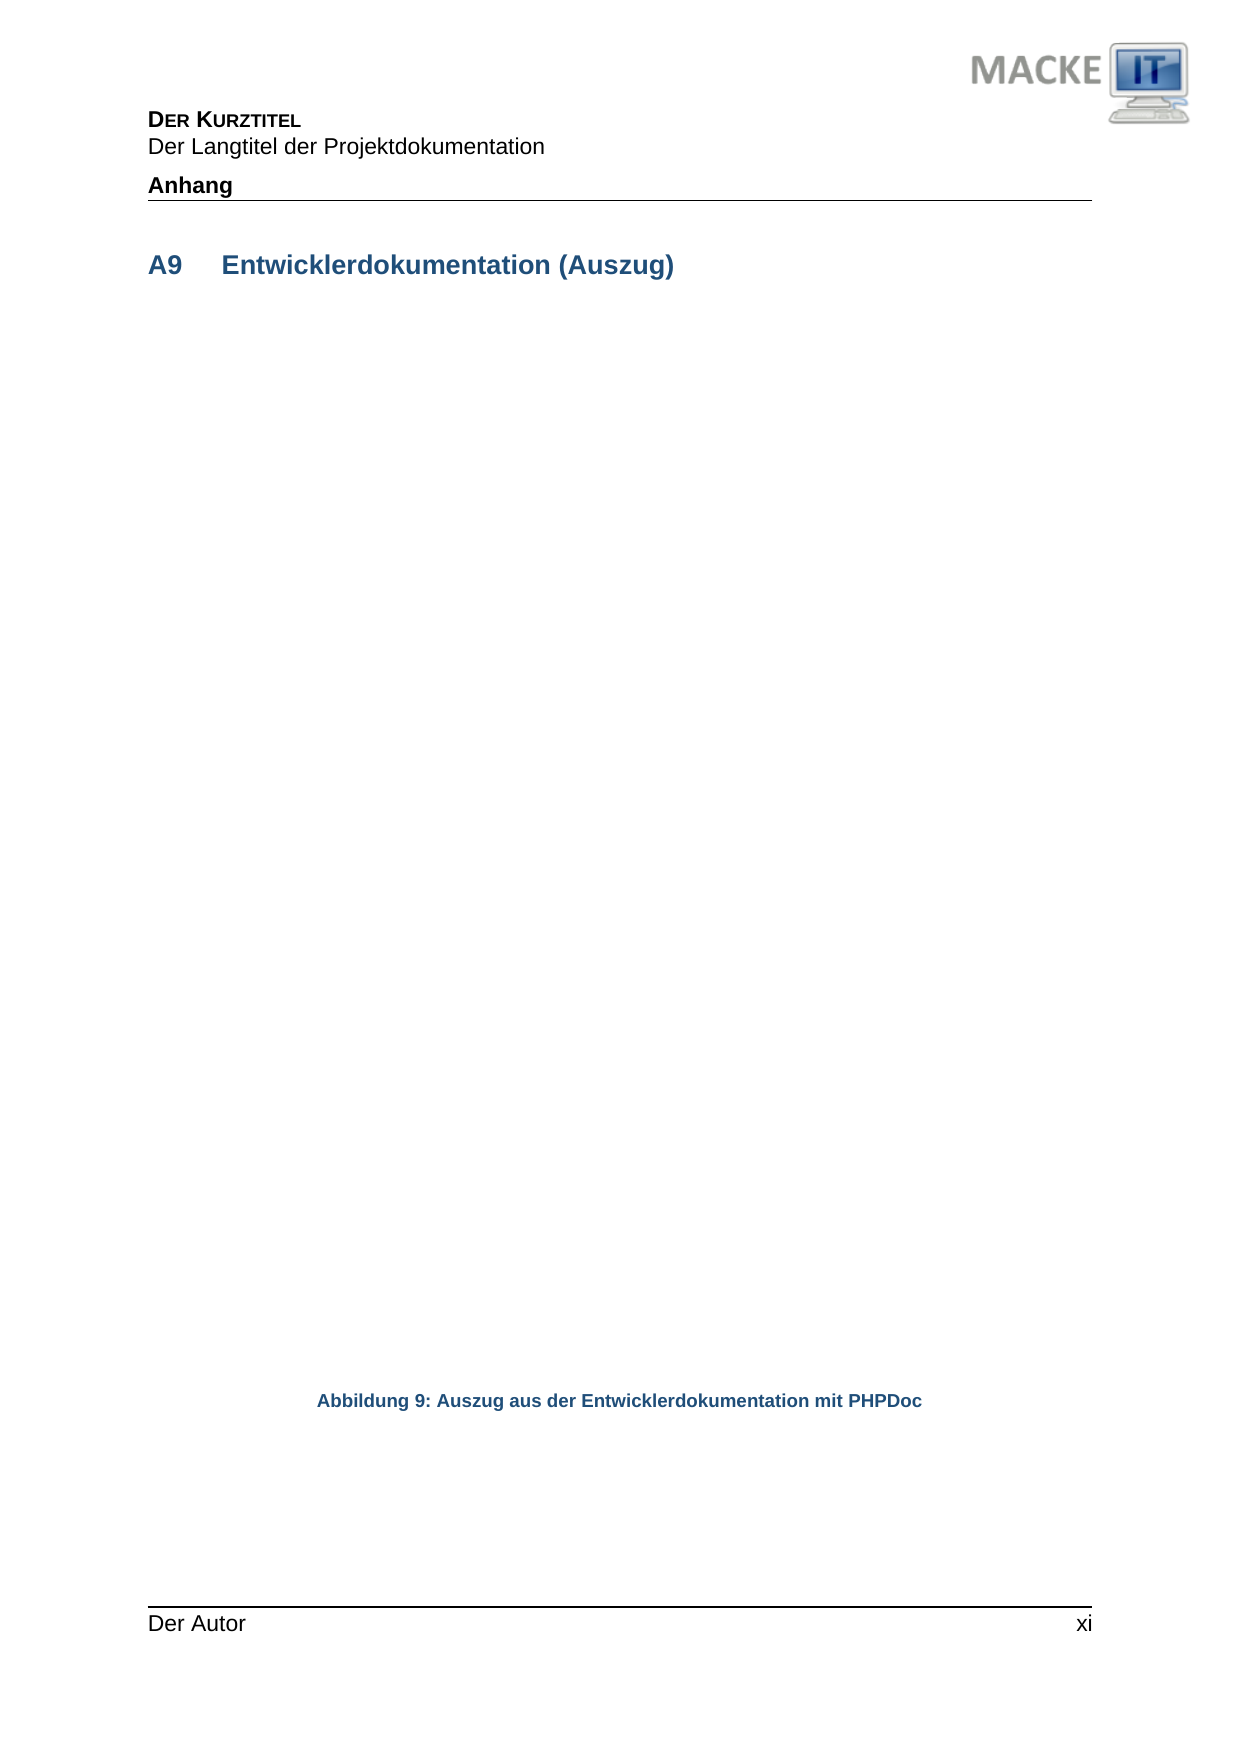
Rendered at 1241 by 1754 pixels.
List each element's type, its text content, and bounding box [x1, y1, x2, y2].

picture [959, 29, 1197, 131]
subtitle Entwicklerdokumentation (Auszug) [148, 249, 1092, 281]
text Abbildung 9: Auszug aus der Entwicklerdokumentation mit PHPDoc [148, 293, 1091, 1412]
